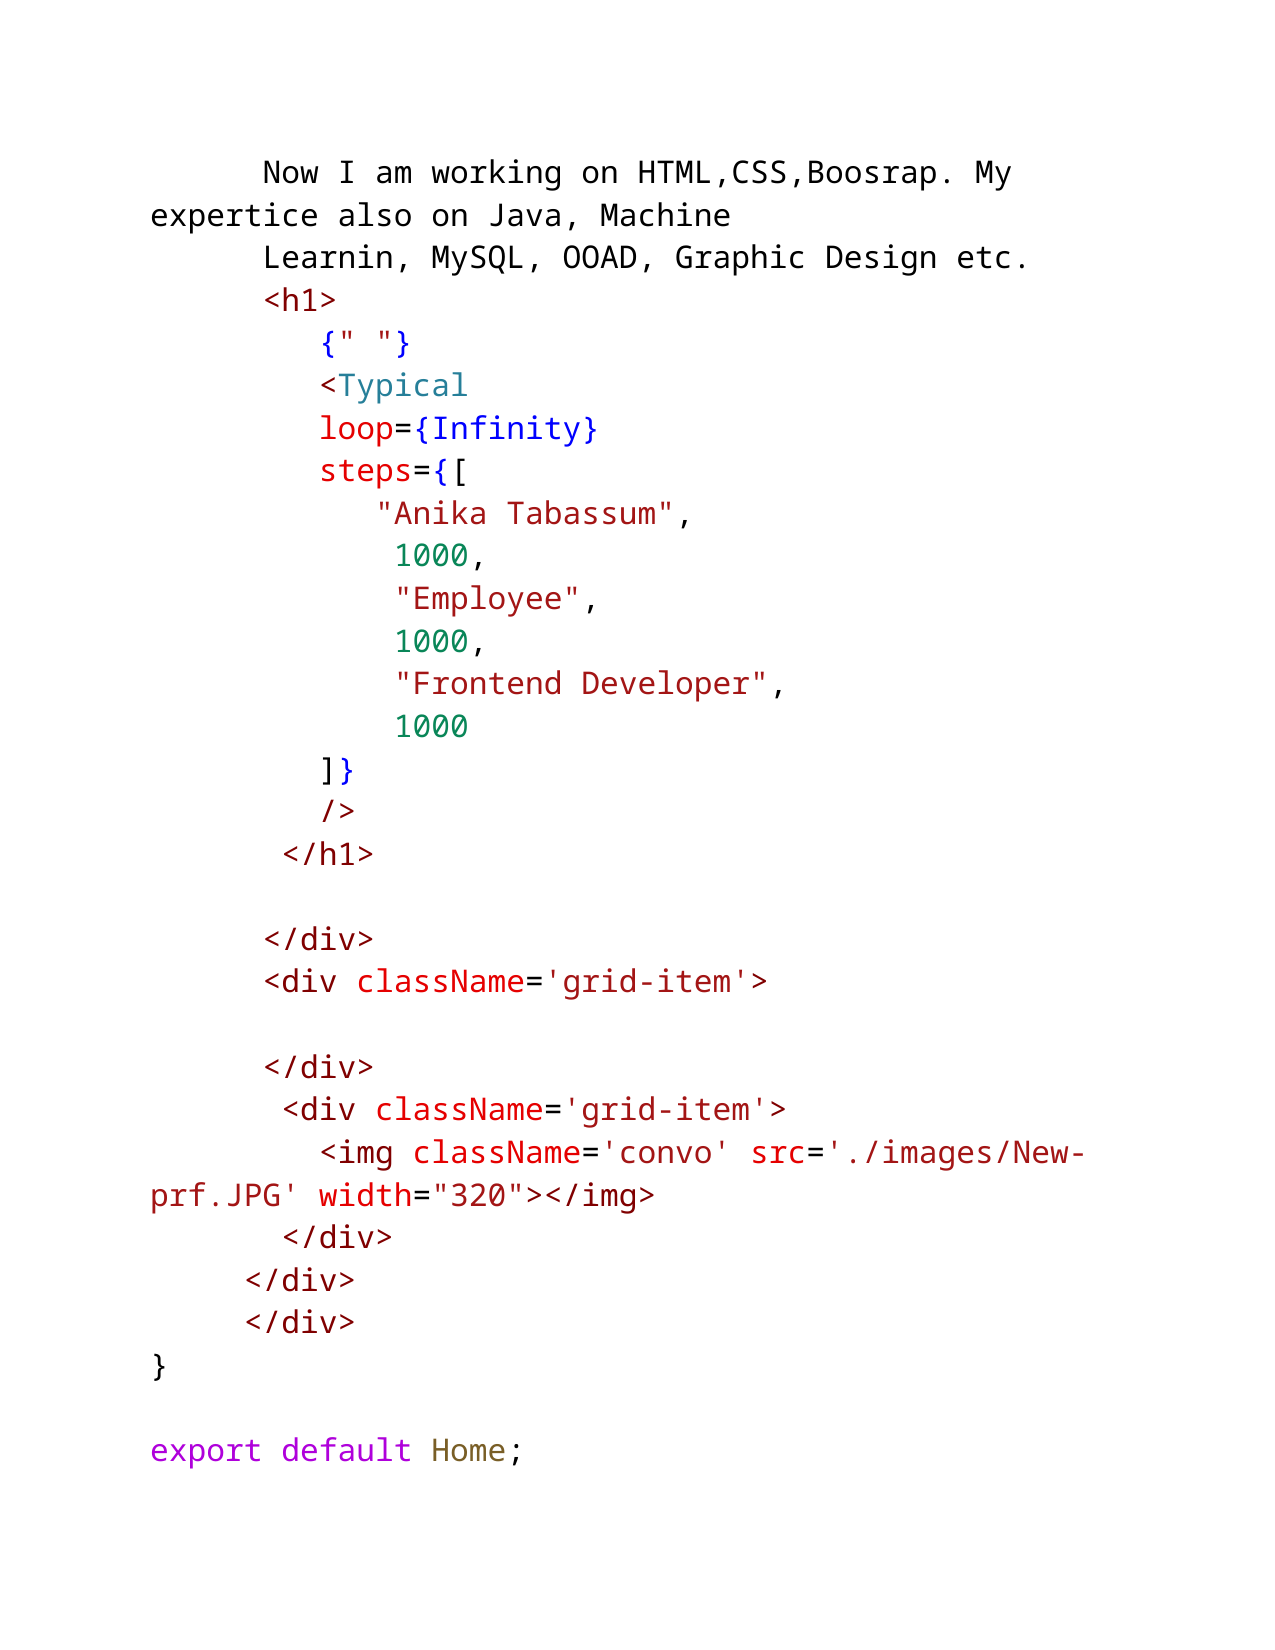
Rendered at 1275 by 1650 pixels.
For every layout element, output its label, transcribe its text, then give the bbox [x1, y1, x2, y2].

text 1000 [150, 704, 1125, 746]
text Learnin, MySQL, OOAD, Graphic Design etc. [150, 235, 1125, 278]
text </div> [150, 1258, 1125, 1300]
text loop={Infinity} [150, 406, 1125, 448]
text </h1> [150, 832, 1125, 874]
text <img className='convo' src='./images/New-prf.JPG' width="320"></img> [150, 1130, 1125, 1215]
text </div> [150, 917, 1125, 959]
text 1000, [150, 533, 1125, 576]
text "Anika Tabassum", [150, 491, 1125, 533]
text 1000, [150, 619, 1125, 661]
text <div className='grid-item'> [150, 959, 1125, 1002]
text {" "} [150, 320, 1125, 363]
text } [150, 1343, 1125, 1386]
text "Frontend Developer", [150, 661, 1125, 704]
text </div> [150, 1300, 1125, 1343]
text Now I am working on HTML,CSS,Boosrap. My expertice also on Java, Machine [150, 150, 1125, 235]
text /> [150, 789, 1125, 832]
text <Typical [150, 363, 1125, 406]
text </div> [150, 1215, 1125, 1258]
text </div> [150, 1045, 1125, 1087]
text <div className='grid-item'> [150, 1087, 1125, 1130]
text "Employee", [150, 576, 1125, 619]
text <h1> [150, 278, 1125, 320]
text export default Home; [150, 1428, 1125, 1471]
text steps={[ [150, 448, 1125, 491]
text ]} [150, 746, 1125, 789]
